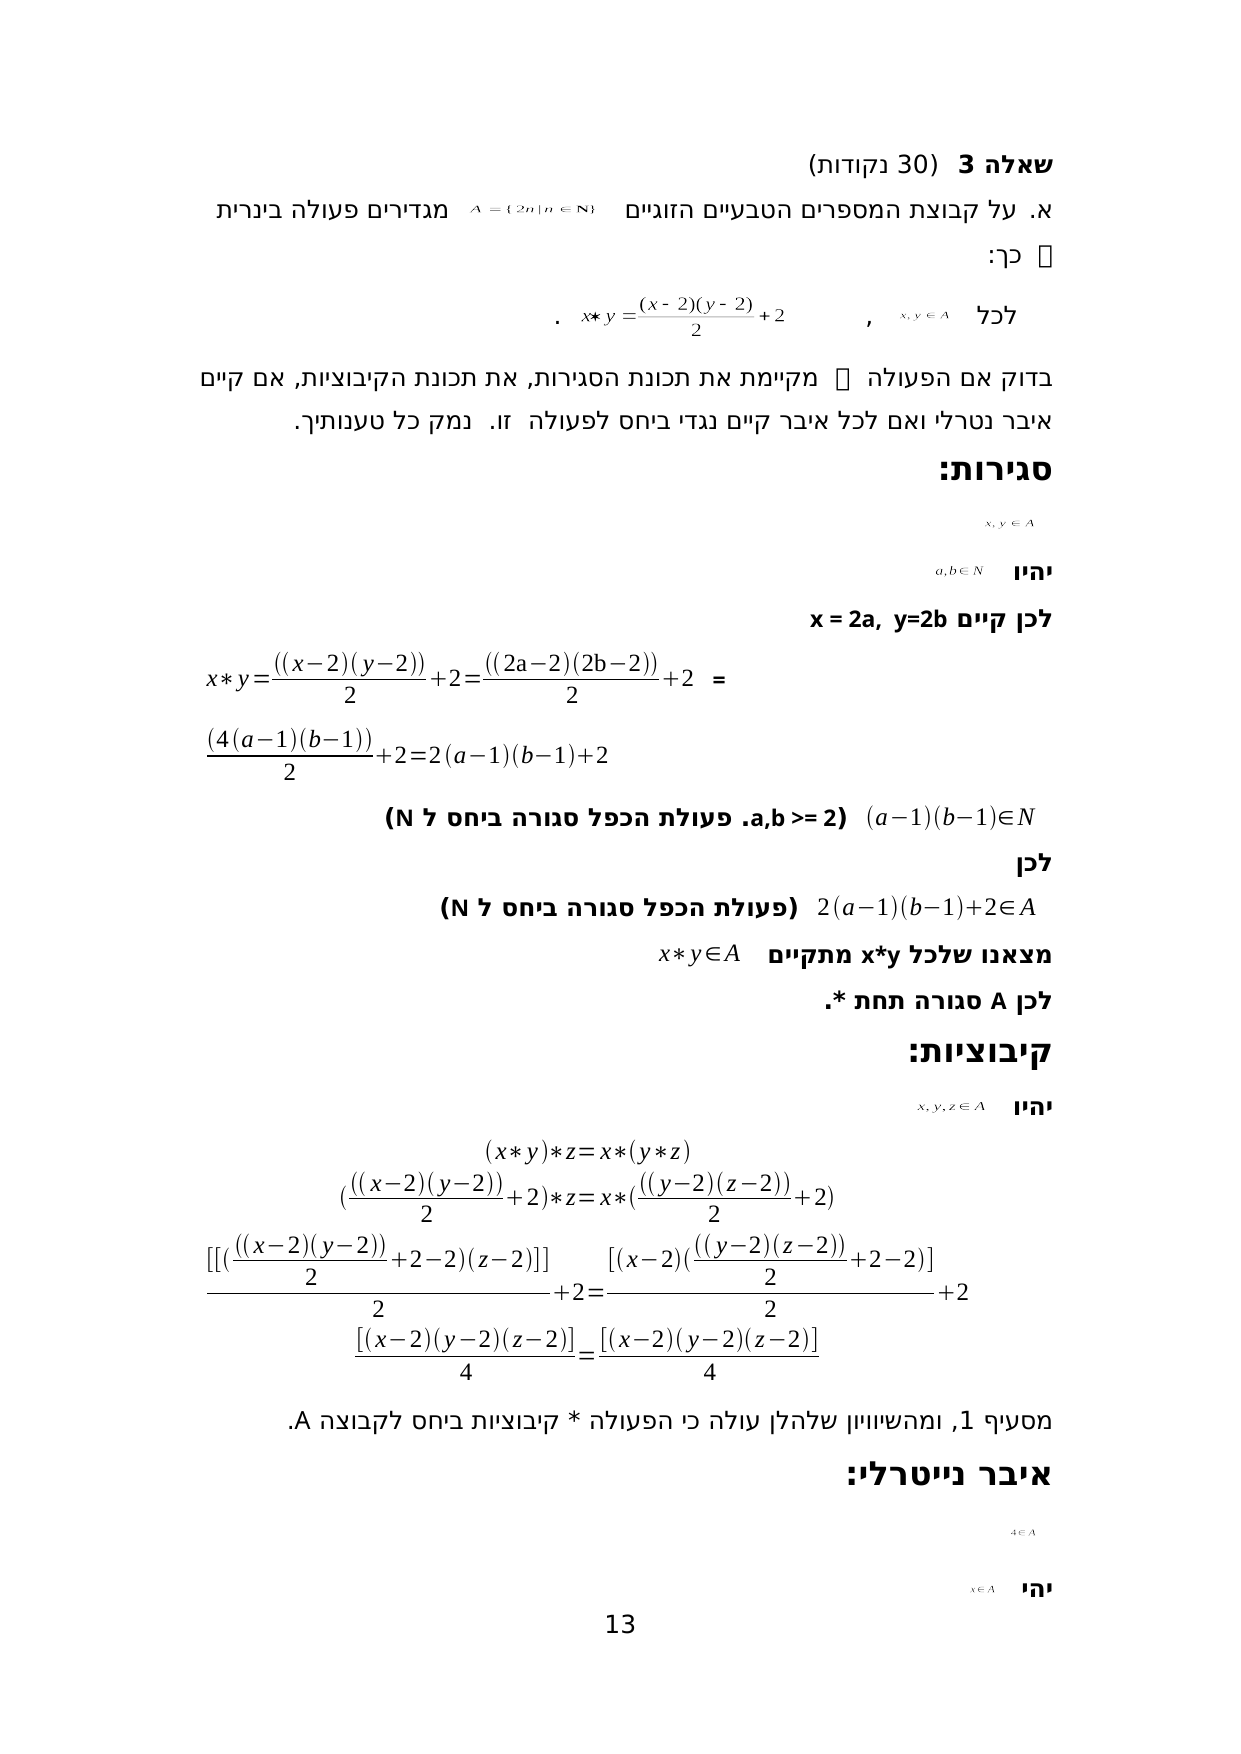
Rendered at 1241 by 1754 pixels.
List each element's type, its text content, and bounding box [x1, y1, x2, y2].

text קיבוציות: [187, 1032, 1053, 1071]
text איבר נייטרלי: [187, 1454, 1053, 1493]
text (פעולת הכפל סגורה ביחס ל N) [187, 892, 1053, 923]
text = [187, 649, 1053, 710]
text א. על קבוצת המספרים הטבעיים הזוגיים מגדירים פעולה בינרית  כך: [187, 195, 1053, 269]
text [187, 1090, 898, 1124]
text [187, 555, 917, 588]
text מצאנו שלכל x*y מתקיים [187, 939, 1053, 970]
text יהיו [1004, 555, 1053, 588]
text יהיו [1004, 1090, 1053, 1124]
text לכן [187, 849, 1053, 878]
text [187, 1574, 952, 1603]
text לכן A סגורה תחת *. [187, 985, 1053, 1016]
text שאלה 3 (30 נקודות) [187, 150, 1053, 179]
text לכן קיים x = 2a, y=2b [187, 603, 1053, 634]
text סגירות: [187, 450, 1053, 489]
text יהי [1012, 1574, 1053, 1603]
text (a,b >= 2. פעולת הכפל סגורה ביחס ל N) [187, 802, 1053, 833]
text מסעיף 1, ומהשיוויון שלהלן עולה כי הפעולה * קיבוציות ביחס לקבוצה A. [187, 1403, 1053, 1437]
text לכל , . בדוק אם הפעולה  מקיימת את תכונת הסגירות, את תכונת הקיבוציות, אם קיים איבר נטרלי ואם לכל איבר קיים נגדי ביחס לפעולה זו. נמק כל טענותיך. [187, 284, 1082, 435]
